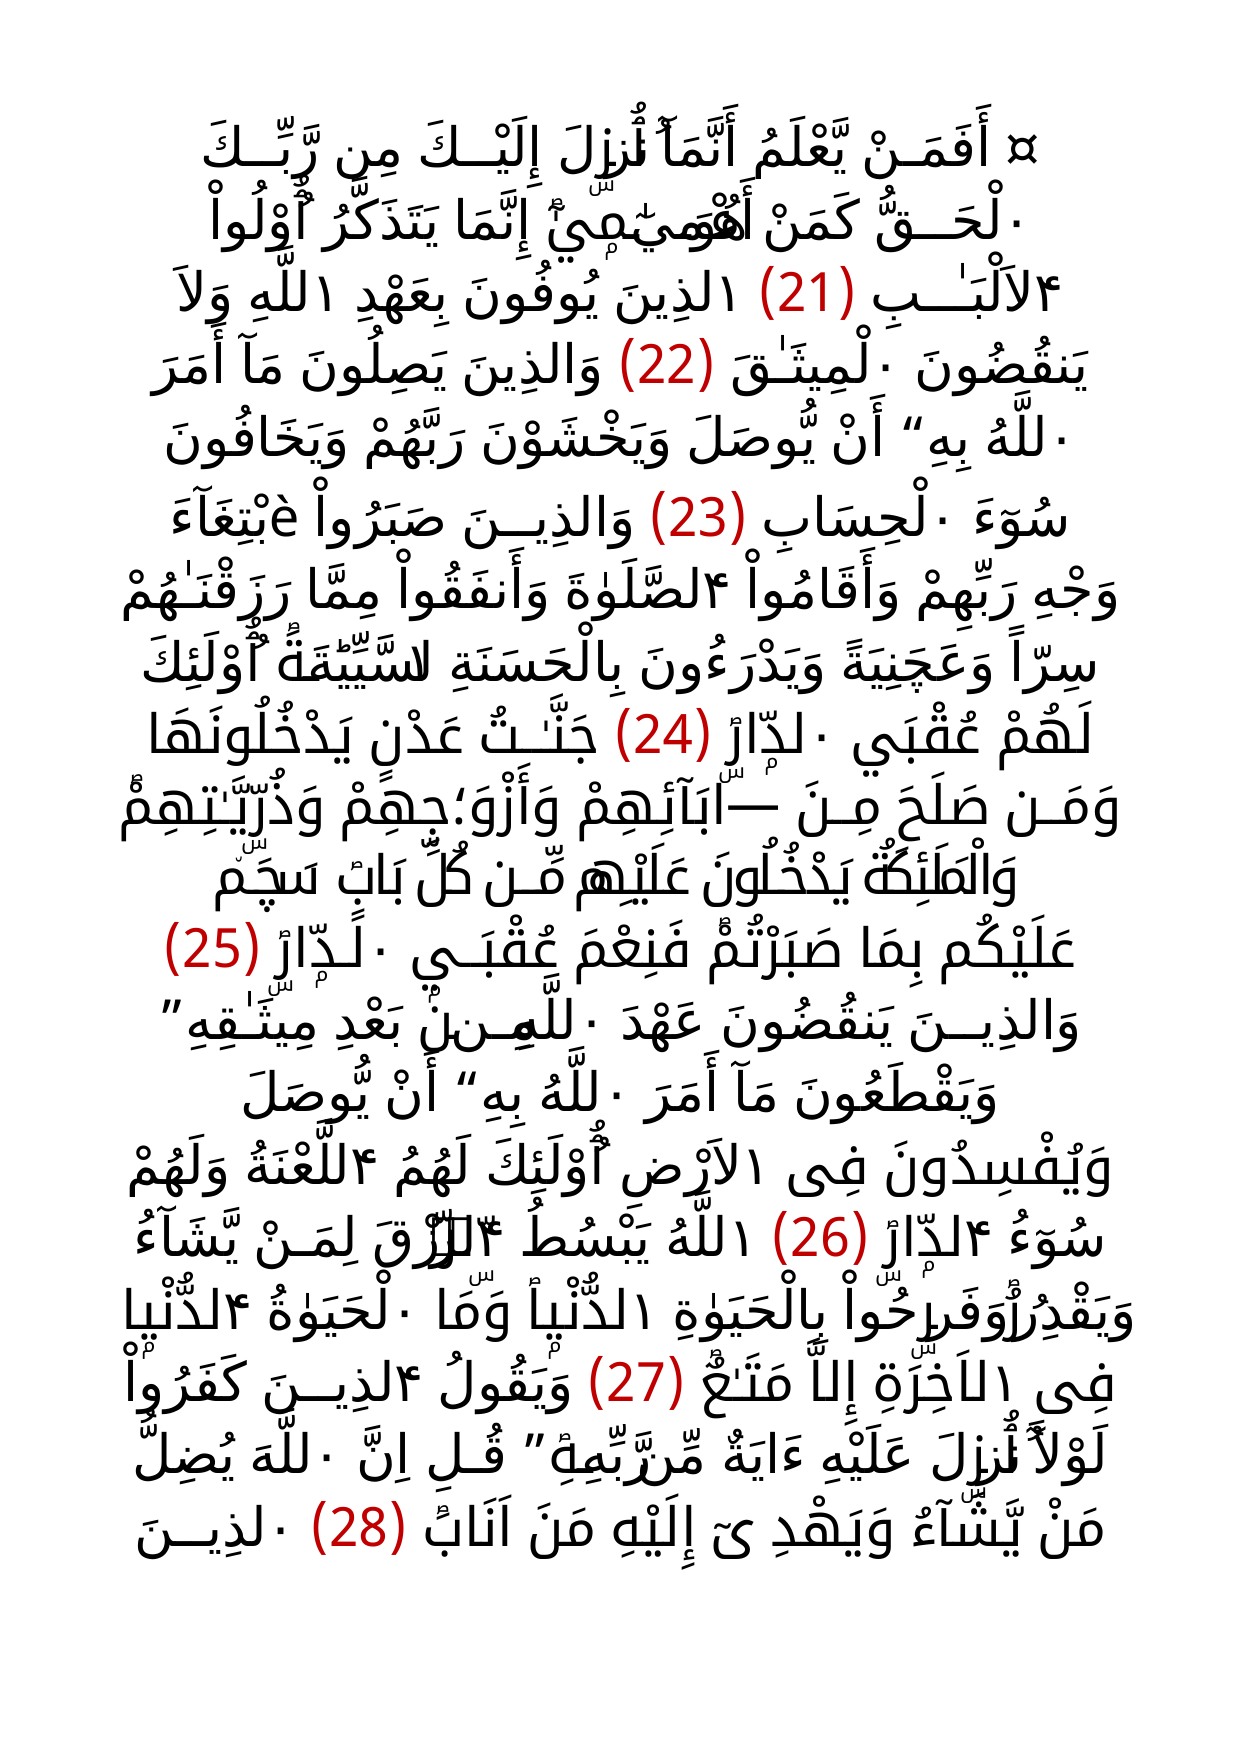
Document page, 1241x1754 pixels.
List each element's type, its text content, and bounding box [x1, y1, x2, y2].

text بِسْمِ ۱للَّهِ ۱لرَّحْمَـٰنِ ۱لرَّحِيمِ أَلَٓمِؓـرۭؐ تِلْــكَ ءَايَـٰــتُ ۴لْكِتَـٰــبِؐ وَاﻟـذِىٓ ٱُنزۣلَ إِلَيْــكَ مِن رَّبِّــكَ ۰لْحَقُّؐ وَچَكِــنَّ أَكْثَرَ ۰لنَّاسسسِ لاَ يُومِنُونَؐ (1) ۰للَّهُ ۴ﻟ﮲ رَفَعَ ۰لسَّمَـٰوَ؛تتتِ بِغَيْرۣ عَمَدٍؐ تَرَوْنَهَاؐ ثُمَّ "سْتَوۭيٰ عَلَــي ۰لْعَرْشِؐ وَسَخَّرَ ۰لشَّمْـسَ وَالْقَمَرَؐ كُلٌّ يَجْرۣى لَأِجَــلٍ مُّسَمّيًؐ يُدَبِّرُ ۴لاَمْرَؐ يُفَصِّــلُ ۴لاَيَـٰــتِ لَعَلَّكُم بِلِقَآءِ رَبِّكُمْ تُوقِنُونَؐ (2) وَهُوَ ۰ﻟ﮲ مَدَّ ۰لاَرْضَ وَجَعَـلَ فِيهَا رَوَ؛سِيَ وَأَنْهَـٰراًؐ وَمِــن كُــلّۣ ۱لثَّمَرَ؛تِ جَعَـلَ فِيهَا زَوْجَيْـنِ 'ثْنَيْــنۣؐ يُغْشِى ۱ليْــلَ ۰لنَّهَارَؐ إِنَّ فِى ذَ؛لِــكَ ءَلاَيَـٰــتٍ لِّقَوْمٍ يَتَفَكَّرُونَؐ (3) وَفِى ۱لاَرْضِ قِطَعٌ مُّتَجَـٰوۣرَ؛تتتٌ وَجَنَّـٰــتٌ مِّــنَ اَعْنَـٰــبٍ وَزَرْعٍ وَنَخِيــلٍ صِنْوَانٍ وَغَيْرۣ صِنْوَانٍ تُسْقۭــيٰ بِمَآءٍ وَ؛حِدٍؐ وَنُفَضِّـلُ بَعْضَهَا عَلَيٰ بَعْـضٍ فِى ۱لاُكْلِؐ إِنَّ فِى ذَ؛لِــكَ ءَلاَيَـٰــتٍ لِّقَوْمٍ يَعْقِلُونَؐ (4) © وَإِن تَعْجَــبْ فَعَجَــبٌ قَوْلُهُمُ; أَ.ذَا كُنَّا تُرَ؛باٗ اِنَّا لَفِى خَلْـقٍ جَدِيدٖؐ (5) ۷وْلَئِــكَ ۰لذِيــنَ كَفَرُواْ بِرَبِّهِمْؐ وَٱُوْلَئِــكَ ۰لاَغْچَـلُ فِىٓ أَعْنَـٰقِهِمْؐ وَٱُوْلَئِــكَ أَصْحَـٰــبُ ۴لنّۭارۣ هُمْ فِيهَا خَـٰلِدُونَؐ (6) وَيَسْتَعْجِلُونَــكَ بِالسَّيِّيؕةِ قَبْــلَ ۰لْحَسَنَةِ وَقَدْ خَلَــتْ مِــن قَبْلِهِمُ ۴لْمَثُچَتُؐ وَإِنَّ رَبَّكَ لَذُو مَغْفِرَةٍ لِّلنَّاسسسِ عَلَيٰ ظُلْمِهِمْؐ وَإِنَّ رَبَّــكَ لَشَدِيدُ ۴لْعِقَابِؐ (7) وَيَقُولُ ۴لذِينَ كَفَرُواْ لَوْلآَ ٱُنزۣلَ عَلَيْهِ ءَايَةٌ مِّن رَّبِّهِؐ“ إِنَّمَآ أَنتَ مُنذِرٌؐ وَلِكُلِّ قَوْمٖ هَادٖؐ (8) ۱للَّهُ يَعْلَمُ مَا تَحْمِــلُ كُلُّ ٱُنثۭيٰ وَمَا تَغِيــضُ ۴لاَرْحَامُ وَمَا تَزْدَادُؐ وَكُــلُّ شَيْءٖ عِندَهُ„ بِمِقْدۭارٖؐ (9) عَـٰلِمُ ۴لْغَيْــبِ وَالشَّهَـٰدَةِؐ ۱لْكَبِيرُ ۴لْمُتَعَالِؐ (10) سَوَآءٌ مِّنكُم مَّــنَ اَسَرَّ ۰لْقَوْلَ وَمَن جَهَرَ بِهِ” وَمَنْ هُوَ مُسْتَخْفٙ بِاليْلِ وَسَارۣبببٛ بِالنَّهۭارۣؐ (11) لَهُ„ مُعَقِّبَـٰـــتٌ مِّنۢ بَيْـنِ يَدَيْهِ وَمِــنْ خَلْفِهِ” يَحْفَظُونَهُ„ مِنَ اَمْرۣ ۱للَّهِؐ إِنننَّ ۰للَّهَ لاَ يُغَيِّرُ مَا بِقَوْمٖ حَتَّيٰ يُغَيِّرُواْ مَا بِأَنفُسِهِمْؐ وَإِذَآ أَرَادَ ۰للَّهُ بِقَوْمٍ سُوٓءاً فَلاَ مَرَدَّ لَهُؐ, وَمَا لَهُم مِّن دُونِهِ” مِنْ وَّالٖؐ (12) هُوَ ۰ﻟ﮲ يُرۣيكُمُ ۴لْبَرْقَ خَوْفاً وَطَمَعاً وَيُنشِىُٔ ۴ڤسَّحَابَ ۰لثِّقَالللَ (13) وَيُسَبِّحُ ۴لرَّعْدُ بِحَمْدِهِ” وَالْمَلَئِكَةُ مِنْ خِيفَتِهِؐ” وَيُرْسِــلُ ۴لصَّوَ؛عِقَ فَيُصِيــبُ بِهَا مَنْ يَّشَآءُ وَهُمْ يُجَـٰدِلُونَ فِى ۱للَّهِ وَهُوَ شَدِيدُ ۴ڤْمِحَالِؐ (14) ® لَهُ„ دَعْوَةُ ۴لْحَقﱢّؐ وَالذِيــنَ يَدْعُونَ مِن دُونِهِ” لاَ يَسْتَجِيبُونَ لَهُم بِشَىْءٖ اِلاَّ كَبَـٰسِطِ كَفَّيْهِ إِلَــي ۰لْمَآءِ لِيَبْلُغَ فَاهُ وَمَا هُوَ بِبَـٰلِغِهِؐ” وَمَا دُعَآءُ ۴لْكۭـٰفِـرۣينَ إِلاَّ فِى ضَچَــلٍؐ (15) وَلِلهِ يَسْجُدُ مَـن فِى ۱لسَّمَـٰوَ؛تتتِ وَالاَرْضضضِ طَوْعاً وَكَرْهاً وَظِچَلُهُم بِالْغُدُوّۣ وَالاَصَالِؐ ¦ (16) قُلْ مَن رَّبُّ ۴لسَّمَـٰوَ؛تِ وَالاَرْضِ قُلِ ۱للَّهُؐ قُـلَ اَفَاتَّخَذتُّم مِّن دُونِهِ“ أَوْلِيَآءَ لاَ يَمْلِكُونَ لَأِنفُسِهِمْ نَفْعاً وَلاَ ضَرّاًؐ قُلْ هَلْ يَسْتَوۣى ۱لاَعْمۭيٰ وَالْبَصِيرُؐ أَمْ هَــلْ تَسْتَوۣى ۱لظُّلُمَـٰتُ وَالنُّورُؐ (17) أَمْ جَعَلُواْ لِلهِ شُرَكَآءَ خَلَقُواْ كَخَلْقِهِ” فَتَشَـٰبَهَ ۰لْخَلْــقُ عَلَيْهِمْؐ قُـلِ ۱للَّهُ خَـٰلِــقُ كُــلّۣ شَيْءٍؐ وَهُوَ ۰لْوَ؛حِدُ ۴لْقَهَّـٰرُؐ (18) أَنزَلَ مِــنَ ۰لسَّمَآءِ مَآءً فَسَالَــتَ اَوْدِيَةٛ بِقَدَرۣهَا فَاحْتَمَلَ ۰لسَّيْلُ زَبَداً رَّابِياًؐ وَمِمَّا تُوقِدُونَ عَلَيْهِ فِى ۱لنّۭارۣ 'بْتِغَآءَ حِلْيَةٖ اَوْ مَتَـٰعٍ زَبَدٌ مِّثْلُهُؐ, كَذَ؛لِــكَ يَضْرۣبببُ ۴للَّهُ ۴لْحَقَّ وَالْبَـٰطِلَؐ فَأَمَّا ۰لزَّبَدُ فَيَذْهَــبُ جُفَآءًؐ وَأَمَّا مَا يَنفَعُ ۴لنَّاسَ فَيَمْكُــثُ فِى ۱لاَرْضضضِؐ كَذَ؛لِــكَ يَضْرۣبببُ ۴للَّهُ ۴لاَمْثَالَؐ (19) لِلذِيــنَ "سْتَجَابُواْ لِرَبِّهِمُ ۴لْحُسْنۭيٰؐ وَالذِينَ لَمْ يَسْتَجِيبُواْ لَهُ„ لَوَ اَنَّ لَهُم مَّا فِى ۱لاَرْضضضِ جَمِيعاً وَمِثْلَهُ„ مَعَهُ„ لاَفْتَدَوْاْ بِهِؐ“ ٱُوْلَئِــكَ لَهُمْ سُوٓءُ ۴لْحِسَابببِؐ وَمَأْوۭيٰهُمْ جَهَنَّمُؐ وَبِيسَ ۰لْمِهَادُؐ (20) ¤ أَفَمَـنْ يَّعْلَمُ أَنَّمَآ ٱُنزۣلَ إِلَيْــكَ مِن رَّبِّــكَ ۰لْحَــقُّ كَمَنْ هُوَ أَعْمۭيٰٓؐ إِنَّمَا يَتَذَكَّرُ ٱُوْلُواْ ۴لاَلْبَـٰــبِ (21) ۱لذِينَ يُوفُونَ بِعَهْدِ ۱للَّهِ وَلاَ يَنقُضُونَ ۰لْمِيثَـٰقَ (22) وَالذِينَ يَصِلُونَ مَآ أَمَرَ ۰للَّهُ بِهِ“ أَنْ يُّوصَلَ وَيَخْشَوْنَ رَبَّهُمْ وَيَخَافُونَ سُوٓءَ ۰لْحِسَابِ (23) وَالذِيــنَ صَبَرُواْ èبْتِغَآءَ وَجْهِ رَبِّهِمْ وَأَقَامُواْ ۴لصَّلَوٰةَ وَأَنفَقُواْ مِمَّا رَزَقْنَـٰهُمْ سِرّاً وَعَچَنِيَةً وَيَدْرَءُونَ بِالْحَسَنَةِ ۱لسَّيِّيؕةَؐ ٱُوْلَئِكَ لَهُمْ عُقْبَي ۰لدّۭارۣؐ (24) جَنَّـٰــتُ عَدْنٍ يَدْخُلُونَهَا وَمَــن صَلَحَ مِــنَ —ابَآئِهِمْ وَأَزْوَ؛جِهِمْ وَذُرّۣيَّـٰتِهِمْؐ وَالْمَلَئِكَةُ يَدْخُلُونَ عَلَيْهِم مِّــن كُلِّ بَابٍؐ سَچَم٘ عَلَيْكُم بِمَا صَبَرْتُمْؐ فَنِعْمَ عُقْبَــي ۰لـدّۭارۣؐ (25) وَالذِيــنَ يَنقُضُونَ عَهْدَ ۰للَّهِ مِـنۢ بَعْدِ مِيثَـٰقِهِ” وَيَقْطَعُونَ مَآ أَمَرَ ۰للَّهُ بِهِ“ أَنْ يُّوصَلَ وَيُفْسِدُونَ فِى ۱لاَرْضِ ٱُوْلَئِكَ لَهُمُ ۴للَّعْنَةُ وَلَهُمْ سُوٓءُ ۴لدّۭارۣؐ (26) ۱للَّهُ يَبْسُطُ ۴لرّۣزْقَ لِمَـنْ يَّشَآءُ وَيَقْدِرُؐ وَفَرۣحُواْ بِالْحَيَوٰةِ ۱لدُّنْيۭاؐ وَمَا ۰لْحَيَوٰةُ ۴لدُّنْيۭا فِى ۱لاَخِرَةِ إِلاَّ مَتَـٰعٌؐ (27) وَيَقُولُ ۴لذِيــنَ كَفَرُواْ لَوْلآَ ٱُنزۣلَ عَلَيْهِ ءَايَةٌ مِّن رَّبِّهِؐ” قُـلِ اِنَّ ۰للَّهَ يُضِلُّ مَنْ يَّشَآءُ وَيَهْدِ ىٓ إِلَيْهِ مَنَ اَنَابَؐ (28) ۰لذِيــنَ ءَامَنُواْ وَتَطْمَئِنُّ قُلُوبُهُم بِذِكْرۣ ۱للَّهِؐ أَلاَ بِذِكْرۣ ۱للَّهِ تَطْمَئِـــنُّ ۴لْقُلُوبُؐ (29) ۴لذِيــنَ ءَامَنُواْ وَعَمِلُواْ ۴ڤصَّـٰڤِحَـٰــتِ طُوبۭــيٰ لَهُمْ وَحُسْــنُ مَـَٔابٍؐ (30) ® كَذَ؛لِــكَ أَرْسَلْنَـٰــكَ فِىٓ ٱُمَّةٍ قَدْ خَلَــتْ مِــن قَبْلِهَآ ٱُمَمٌ لِّتَتْلُوَاْ عَلَيْهِمُ ۴ﻟـذِىٓ أَوْحَيْنَآ إِلَيْــكَ وَهُمْ يَكْفُرُونَ بِالرَّحْمَـٰــنۣؐ قُلْ هُوَ رَبِّىؐ لآَ إِچَهَ إِلاَّ هُوَؐ عَلَيْهِ تَوَكَّلْــتُؐ وَإِلَيْهِ مَتَابِؐ (31) وَلَوَ اَنَّ قُرْءَاناً سُيِّرَتتتْ بِهِ ۱لْجِبَالُ أَوْ قُطِّعَتْ بِهِ ۱لاَرْضُ أَوْ كُلِّمَ بِهِ ۱لْمَوْتۭيٰؐ بَل لِّلهِ ۱لاَمْرُ جَمِيعاٗؐ اَفَلَمْ يَاْيْـَٔـــسِ ۱لـذِيــنَ ءَامَنُوٓاْ أَن لَّوْ يَشَآءُ ۴للَّهُ لَهَدَي ۰لنَّاسَ جَمِيعاًؐ وَلاَ يَزَالُ ۴لذِيــنَ كَفَرُواْ تُصِيبُهُم بِمَا صَنَعُواْ قَارۣعَة٘ اَوْ تَحُلُّ قَرۣيباً مِّن دۭارۣهِمْ حَتَّيٰ يَاتِيَ وَعْدُ ۴للَّهِؐ إِنننَّ ۰للَّهَ لاَ يُخْلِفُ ۴لْمِيعَادَؐ (32) وَلَقَدُ ۶سْتُهْزۣىَٔ بِرُسُلٍ مِّــن قَبْلِــكَ فَأَمْلَيْــتُ لِلذِيــنَ كَفَرُواْ ثُمَّ أَخَذتُّهُمْؐ فَكَيْفَ كَانَ عِقَابِؐ (33) أَفَمَنْ هُوَ قَآئِم٘ عَلَــيٰ كُـلِّ نَفْسٙ بِمَــا كَسَبَــتْؐ وَجَعَلُواْ لِلهِ شُرَكَآءَ قُــلْ سَمُّوهُمُؐ; أَمْ تُنَبِّـُٔونَهُ„ بِمَا لاَ يَعْلَمُ فِى ۱لاَرْضِ أَم بِظَـٰهِرٍ مِّنَ ۰لْقَوْلِؐ بَلْ زُيِّنَ لِلذِيــنَ كَفَرُواْ مَكْرُهُمْ وَصَدُّواْ عَـنِ ۱لسَّبِيلِؐ وَمَـنْ يُّضْلِلِ ۱للَّهُ فَمَا لَهُ„ مِــنْ هَادٍؐ (34) لَّهُمْ عَذَابببٌ فِى ۱لْحَيَوٰةِ ۱لدُّنْيۭاؐ وَلَعَذَابببُ ۴لاَخِرَةِ أَشَقُّؐ وَمَا لَهُم مِّــنَ ۰للَّهِ مِنْ وَّاقٍؐ (35) © مَّثَلُ ۴لْجَنَّةِ ۱لتِى وُعِدَ ۰لْمُتَّقُونَ تَجْرۣى مِــن تَحْتِهَا ۰لاَنْهَـٰرُ ٱُكْلُهَا دَآئِمٌ وَظِلُّهَاؐ تِلْــكَ عُقْبَــي ۰لذِيــنَ "تَّقَواْؐ وَّعُقْبَي ۰لْكۭـٰفِـرۣيــنَ ۰لنَّارُؐ (36) وَالذِيــنَ ءَاتَيْنَـٰهُمُ ۴لْكِتَـٰــبَ يَفْرَحُونَ بِمَآ ٱُنزۣلَ إِلَيْــكَؐ وَمِــنَ ۰لاَحْزَابِ مَـنْ يُّنكِرُ بَعْضَهُؐ, قُـلِ اِنَّمَآ ٱُمِرْتتتُ أَنننَ اَعْبُدَ ۰للَّهَ وَلآَ ٱُشْرۣكَ بِهِؐ“ إِلَيْهِ أَدْعُواْؐ وَإِلَيْهِ مَـَٔابببِؐ (37) وَكَذَ؛لِــكَ أَنزَلْنَـٰهُ حُكْماٗ عَرَبِيّاًؐ وَلَـئِـــۣن 'تَّبَعْــتَ أَهْوَآءَهُم بَعْدَ مَا جَآءَكككَ مِــنَ ۰لْعِلْمِ مَا لَــكَ مِــنَ ۰للَّهِ مِنْ وَّلِيٍّ وَلاَ وَاقٍؐ (38) وَلَقَدَ اَرْسَلْنَا رُسُلًا مِّــن قَبْلِــكَ وَجَعَلْنَا لَهُمُ; [118, 118, 1122, 1568]
